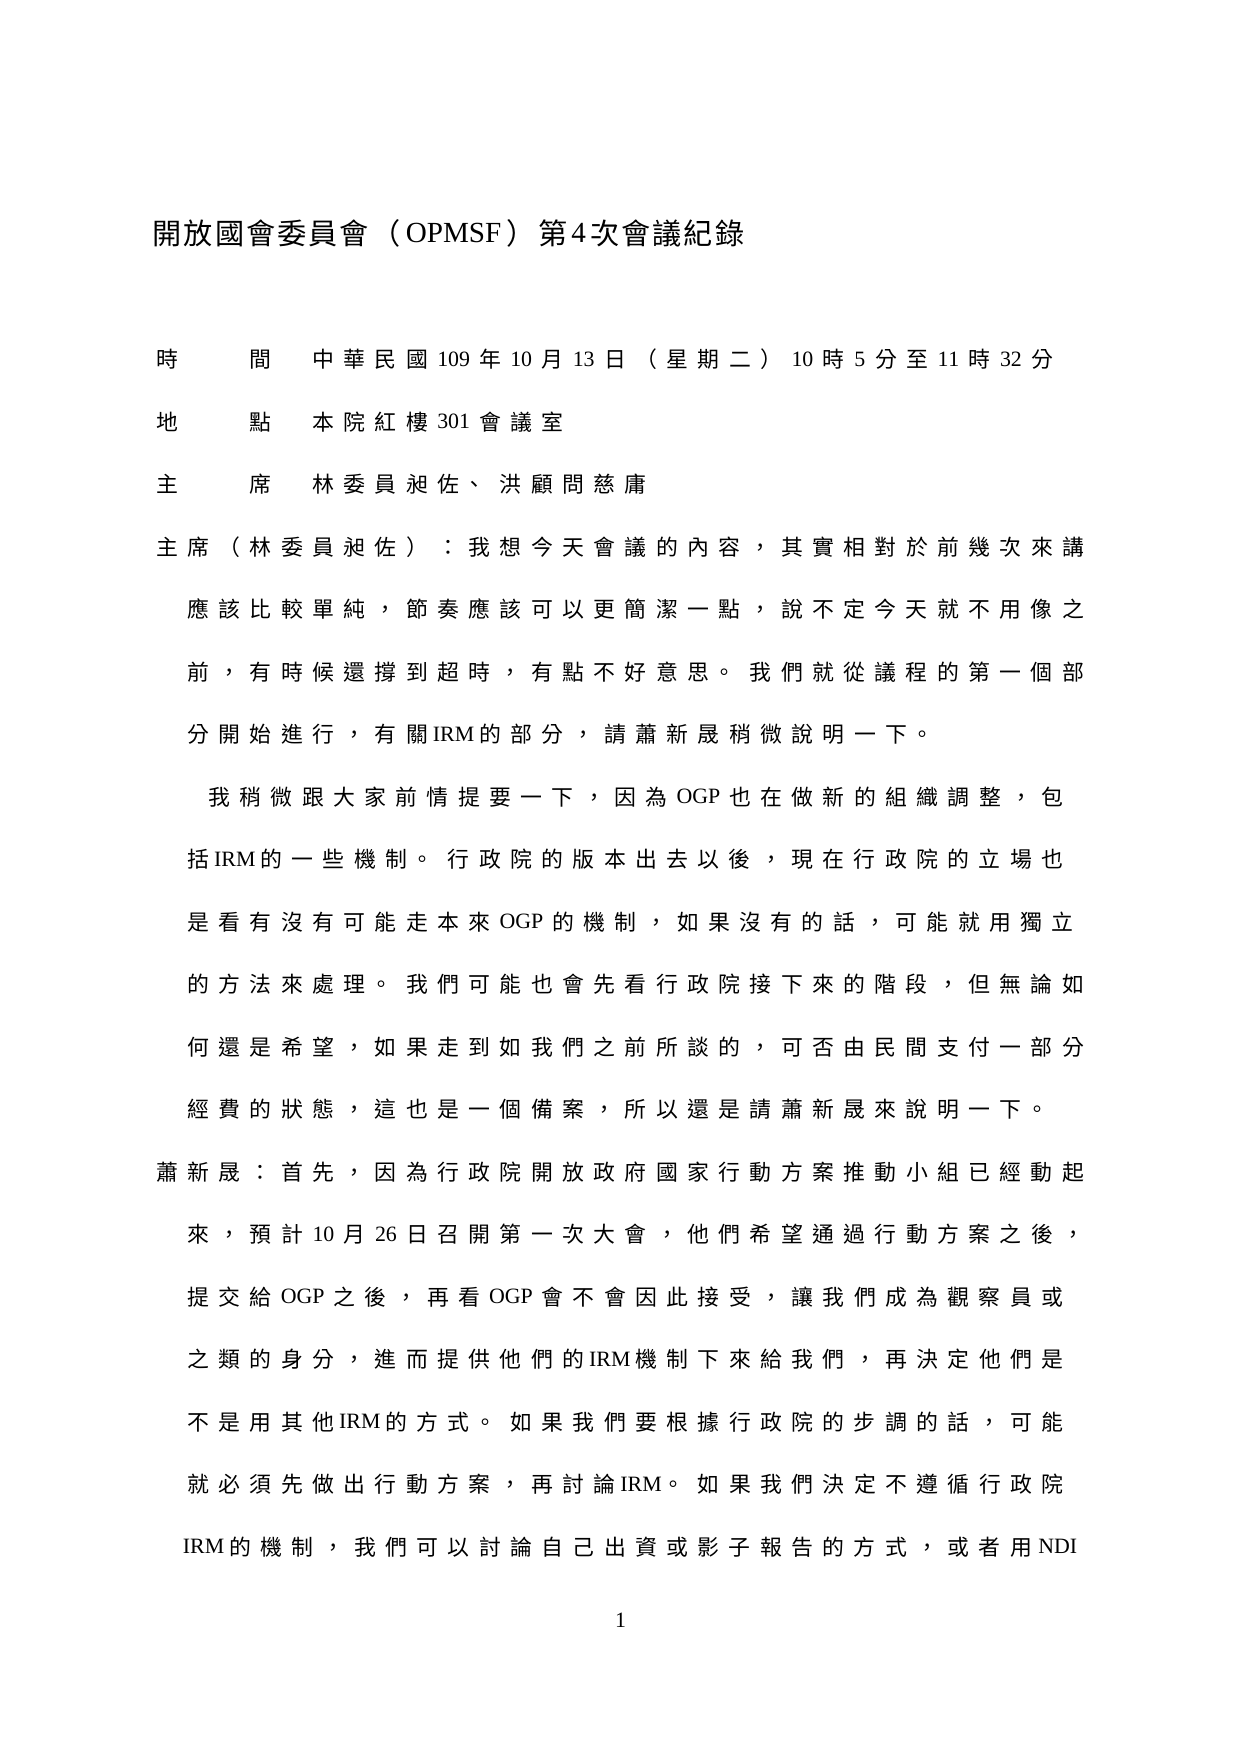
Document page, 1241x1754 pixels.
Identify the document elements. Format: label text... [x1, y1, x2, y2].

text 主 席 林委員昶佐、洪顧問慈庸 [151, 452, 1089, 514]
text 主席（林委員昶佐）：我想今天會議的內容，其實相對於前幾次來講應該比較單純，節奏應該可以更簡潔一點，說不定今天就不用像之前，有時候還撐到超時，有點不好意思。我們就從議程的第一個部分開始進行，有關IRM的部分，請蕭新晟稍微說明一下。 [151, 514, 1089, 764]
text 我稍微跟大家前情提要一下，因為OGP也在做新的組織調整，包括IRM的一些機制。行政院的版本出去以後，現在行政院的立場也是看有沒有可能走本來OGP的機制，如果沒有的話，可能就用獨立的方法來處理。我們可能也會先看行政院接下來的階段，但無論如何還是希望，如果走到如我們之前所談的，可否由民間支付一部分經費的狀態，這也是一個備案，所以還是請蕭新晟來說明一下。 [173, 764, 1089, 1139]
text 地 點 本院紅樓301會議室 [151, 389, 1089, 452]
text 開放國會委員會（OPMSF）第4次會議紀錄 [151, 169, 1089, 294]
text 時 間 中華民國109年10月13日（星期二）10時5分至11時32分 [151, 327, 1089, 389]
text 蕭新晟：首先，因為行政院開放政府國家行動方案推動小組已經動起來，預計10月26日召開第一次大會，他們希望通過行動方案之後，提交給OGP之後，再看OGP會不會因此接受，讓我們成為觀察員或之類的身分，進而提供他們的IRM機制下來給我們，再決定他們是不是用其他IRM的方式。如果我們要根據行政院的步調的話，可能就必須先做出行動方案，再討論IRM。如果我們決定不遵循行政院IRM的機制，我們可以討論自己出資或影子報告的方式，或者用NDI [151, 1139, 1089, 1577]
